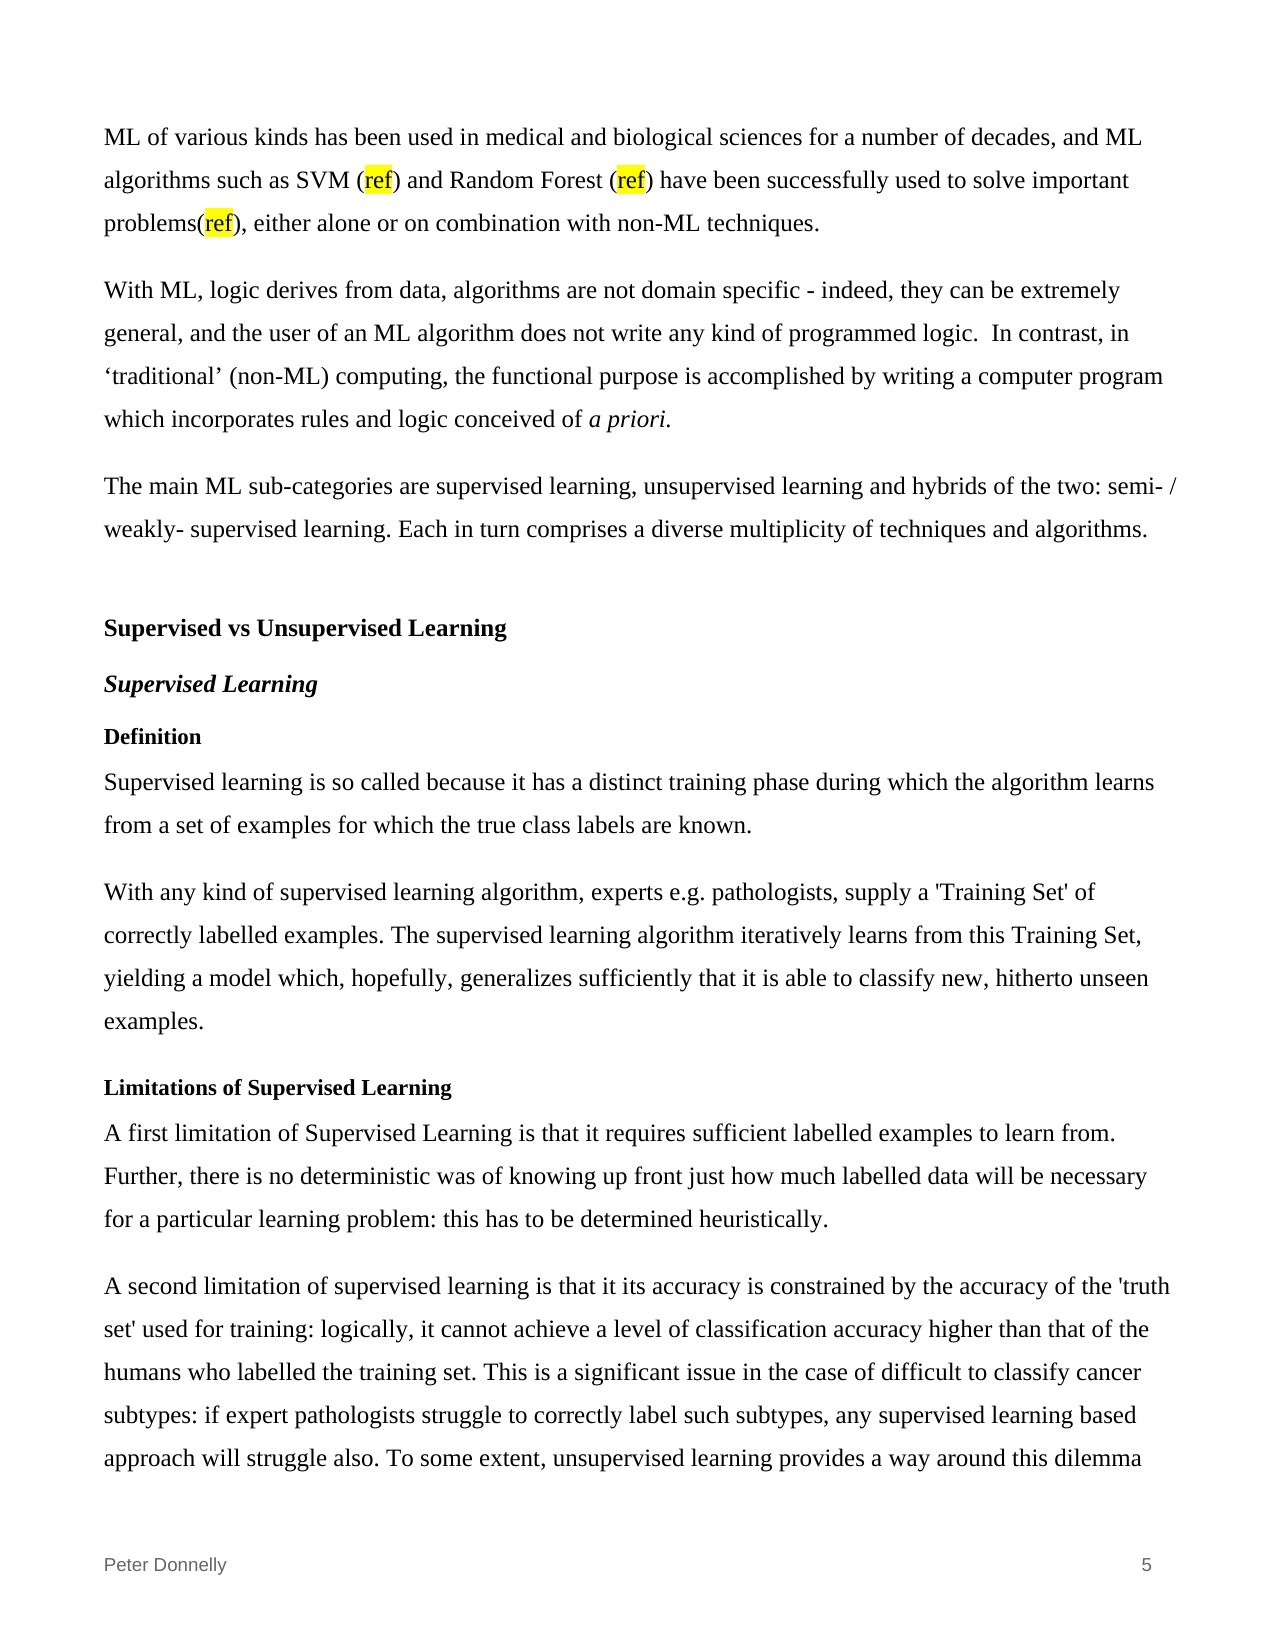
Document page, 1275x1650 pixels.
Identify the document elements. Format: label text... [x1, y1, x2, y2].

text A second limitation of supervised learning is that it its accuracy is constrained by the accuracy of the 'truth set' used for training: logically, it cannot achieve a level of classification accuracy higher than that of the humans who labelled the training set. This is a significant issue in the case of difficult to classify cancer subtypes: if expert pathologists struggle to correctly label such subtypes, any supervised learning based approach will struggle also. To some extent, unsupervised learning provides a way around this dilemma [103, 1271, 1181, 1472]
subtitle Definition [103, 723, 1181, 749]
text Supervised learning is so called because it has a distinct training phase during which the algorithm learns from a set of examples for which the true class labels are known. [103, 767, 1181, 839]
text With ML, logic derives from data, algorithms are not domain specific - indeed, they can be extremely general, and the user of an ML algorithm does not write any kind of programmed logic. In contrast, in ‘traditional’ (non-ML) computing, the functional purpose is accomplished by writing a computer program which incorporates rules and logic conceived of a priori. [103, 275, 1181, 433]
text ML of various kinds has been used in medical and biological sciences for a number of decades, and ML algorithms such as SVM (ref) and Random Forest (ref) have been successfully used to solve important problems(ref), either alone or on combination with non-ML techniques. [103, 122, 1181, 237]
subtitle Supervised Learning [103, 669, 1181, 698]
subtitle Supervised vs Unsupervised Learning [103, 613, 1181, 642]
text The main ML sub-categories are supervised learning, unsupervised learning and hybrids of the two: semi- / weakly- supervised learning. Each in turn comprises a diverse multiplicity of techniques and algorithms. [103, 471, 1181, 543]
text A first limitation of Supervised Learning is that it requires sufficient labelled examples to learn from. Further, there is no deterministic was of knowing up front just how much labelled data will be necessary for a particular learning problem: this has to be determined heuristically. [103, 1118, 1181, 1233]
text With any kind of supervised learning algorithm, experts e.g. pathologists, supply a 'Training Set' of correctly labelled examples. The supervised learning algorithm iteratively learns from this Training Set, yielding a model which, hopefully, generalizes sufficiently that it is able to classify new, hitherto unseen examples. [103, 877, 1181, 1035]
subtitle Limitations of Supervised Learning [103, 1074, 1181, 1100]
